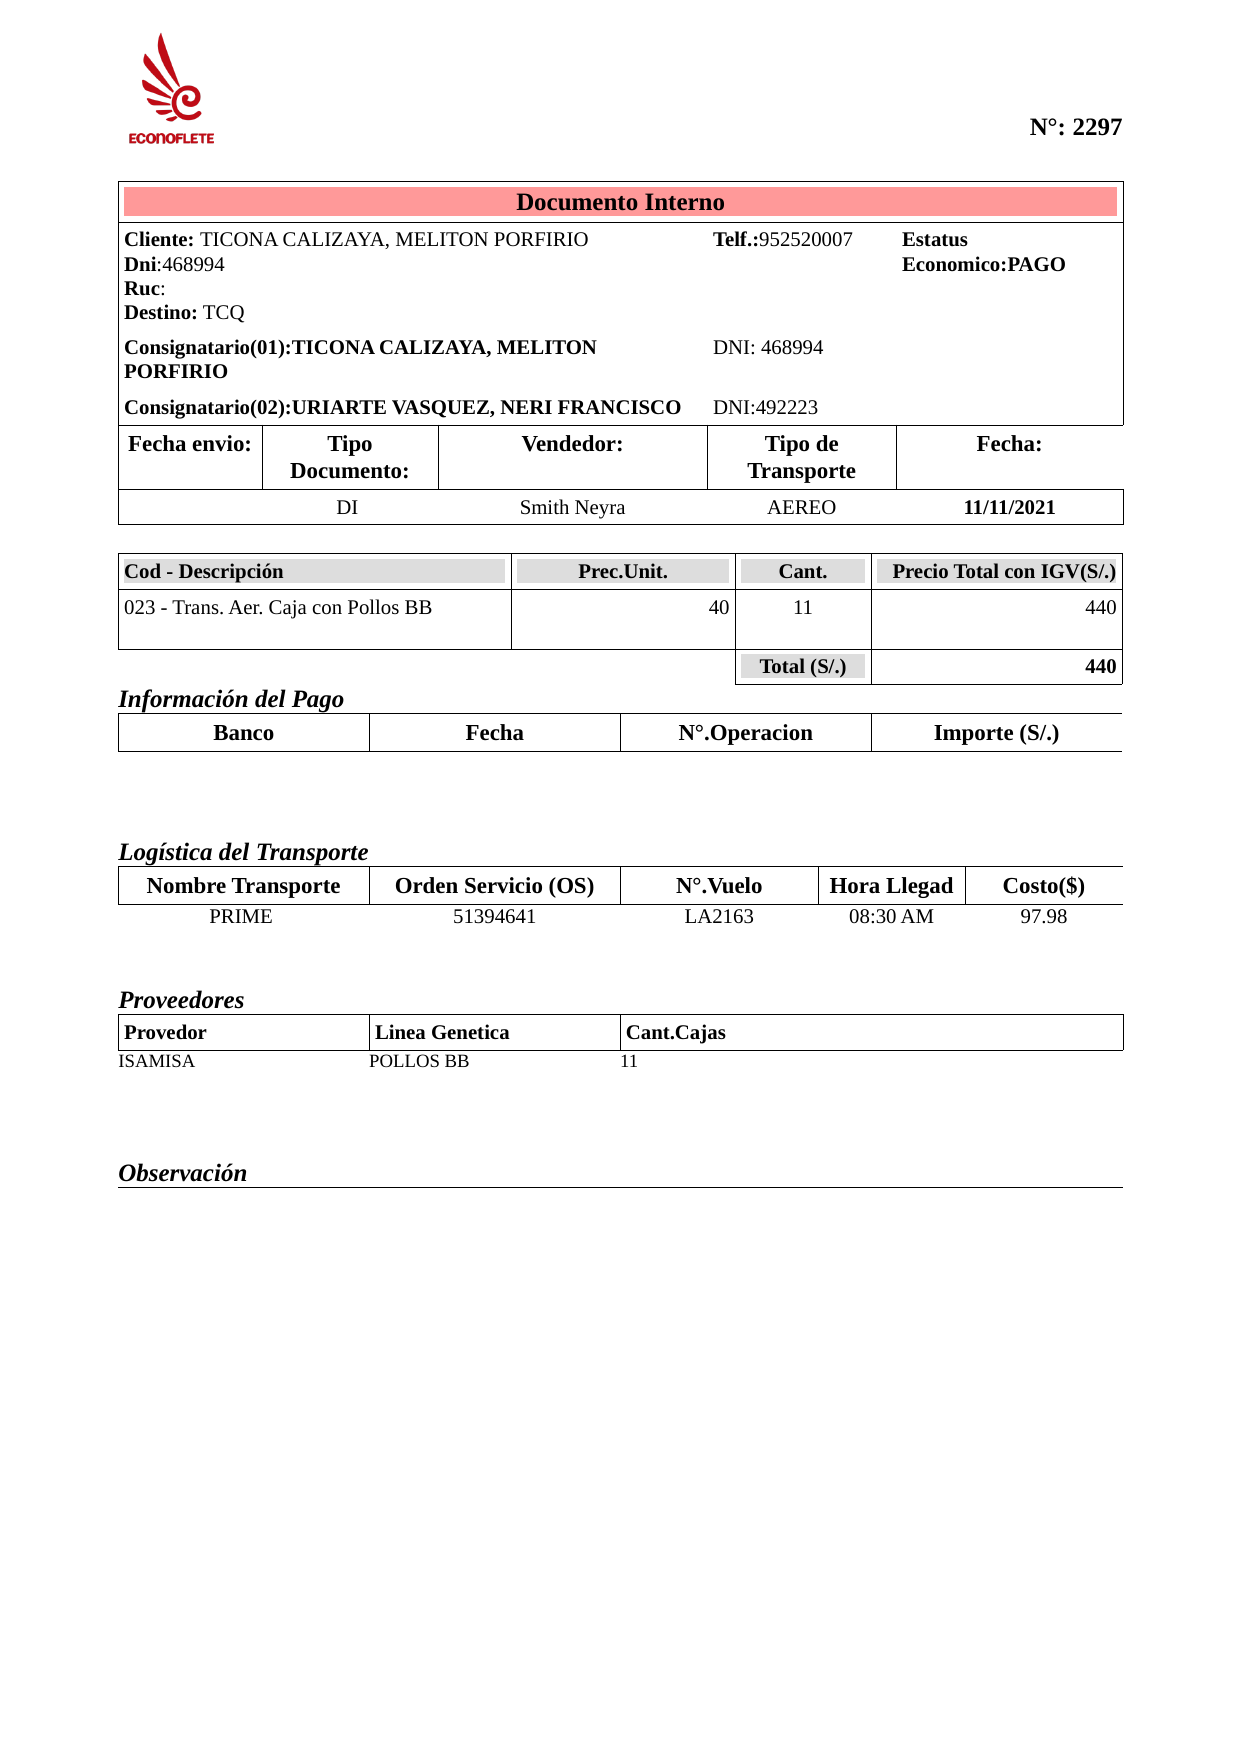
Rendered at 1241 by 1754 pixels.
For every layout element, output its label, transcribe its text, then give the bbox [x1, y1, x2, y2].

table_cell Fecha: [897, 426, 1123, 489]
text Proveedores [118, 986, 1122, 1014]
table_cell [620, 809, 871, 837]
table_header Linea Genetica [370, 1015, 620, 1050]
text Logística del Transporte [118, 837, 1122, 866]
table_header [118, 1188, 1123, 1211]
table_cell AEREO [707, 490, 896, 524]
table_cell [871, 809, 1122, 837]
table_cell Tipo Documento: [263, 426, 438, 489]
table_header Documento Interno [119, 182, 1123, 222]
table_cell 440 [872, 650, 1122, 684]
table_cell Vendedor: [439, 426, 707, 489]
table_cell [369, 1136, 620, 1158]
table_cell Estatus Economico:PAGO [896, 223, 1123, 329]
table_cell [369, 809, 620, 837]
table_cell 40 [512, 590, 735, 648]
table_cell [620, 1072, 1123, 1093]
table_cell [511, 650, 735, 684]
table_cell [118, 650, 511, 684]
table_cell 51394641 [369, 905, 620, 928]
table_cell [965, 957, 1123, 986]
table_cell [369, 752, 620, 780]
table_header Precio Total con IGV(S/.) [872, 554, 1122, 589]
table_header Banco [119, 714, 369, 751]
table_cell [369, 780, 620, 808]
table_cell 440 [872, 590, 1122, 648]
table_cell [119, 490, 262, 524]
table_cell [871, 752, 1122, 780]
table_cell ISAMISA [118, 1051, 369, 1072]
table_cell [620, 1115, 1123, 1136]
table_cell LA2163 [620, 905, 818, 928]
table_cell 11 [620, 1051, 1123, 1072]
table_cell POLLOS BB [369, 1051, 620, 1072]
table_cell Telf.:952520007 [707, 223, 896, 329]
table_cell 08:30 AM [818, 905, 965, 928]
table_header Provedor [119, 1015, 369, 1050]
text Información del Pago [118, 684, 1122, 713]
table_cell DNI:492223 [707, 389, 1123, 424]
table_cell PRIME [118, 905, 369, 928]
table_cell 11/11/2021 [896, 490, 1123, 524]
table_cell [818, 928, 965, 957]
table_cell DNI: 468994 [707, 329, 1123, 389]
table_cell Consignatario(01):TICONA CALIZAYA, MELITON PORFIRIO [119, 329, 707, 389]
table_cell [818, 957, 965, 986]
table_cell [118, 809, 369, 837]
table_cell Tipo de Transporte [708, 426, 896, 489]
table_cell 023 - Trans. Aer. Caja con Pollos BB [119, 590, 511, 648]
table_cell [118, 928, 369, 957]
table_cell [118, 1136, 369, 1158]
table_header Orden Servicio (OS) [370, 867, 620, 904]
table_cell [118, 780, 369, 808]
table_header Hora Llegad [819, 867, 965, 904]
table_header Cod - Descripción [119, 554, 511, 589]
table_header Costo($) [966, 867, 1123, 904]
table_cell [118, 1093, 369, 1115]
table_cell [620, 1136, 1123, 1158]
table_cell [620, 752, 871, 780]
table_cell Total (S/.) [736, 650, 871, 684]
table_header Prec.Unit. [512, 554, 735, 589]
table_cell [369, 1072, 620, 1093]
table_cell Smith Neyra [438, 490, 707, 524]
table_cell [369, 1093, 620, 1115]
table_header Importe (S/.) [872, 714, 1122, 751]
table_cell Cliente: TICONA CALIZAYA, MELITON PORFIRIO Dni:468994 Ruc: Destino: TCQ [119, 223, 707, 329]
text Observación [118, 1158, 1122, 1187]
table_cell [118, 1072, 369, 1093]
table_cell [965, 928, 1123, 957]
table_header Nombre Transporte [119, 867, 369, 904]
table_cell [369, 957, 620, 986]
table_header N°.Vuelo [621, 867, 818, 904]
table_cell [118, 1115, 369, 1136]
table_cell DI [262, 490, 438, 524]
table_cell [369, 928, 620, 957]
table_cell Consignatario(02):URIARTE VASQUEZ, NERI FRANCISCO [119, 389, 707, 424]
table_cell 97.98 [965, 905, 1123, 928]
table_header Cant.Cajas [621, 1015, 1123, 1050]
table_header Fecha [370, 714, 620, 751]
table_cell [620, 780, 871, 808]
table_cell [620, 928, 818, 957]
table_cell [118, 957, 369, 986]
table_cell [118, 752, 369, 780]
table_cell [620, 1093, 1123, 1115]
picture [118, 32, 225, 144]
table_cell 11 [736, 590, 871, 648]
table_cell Fecha envio: [119, 426, 262, 489]
table_header N°.Operacion [621, 714, 871, 751]
table_cell [871, 780, 1122, 808]
table_cell [369, 1115, 620, 1136]
table_cell [620, 957, 818, 986]
table_header Cant. [736, 554, 871, 589]
